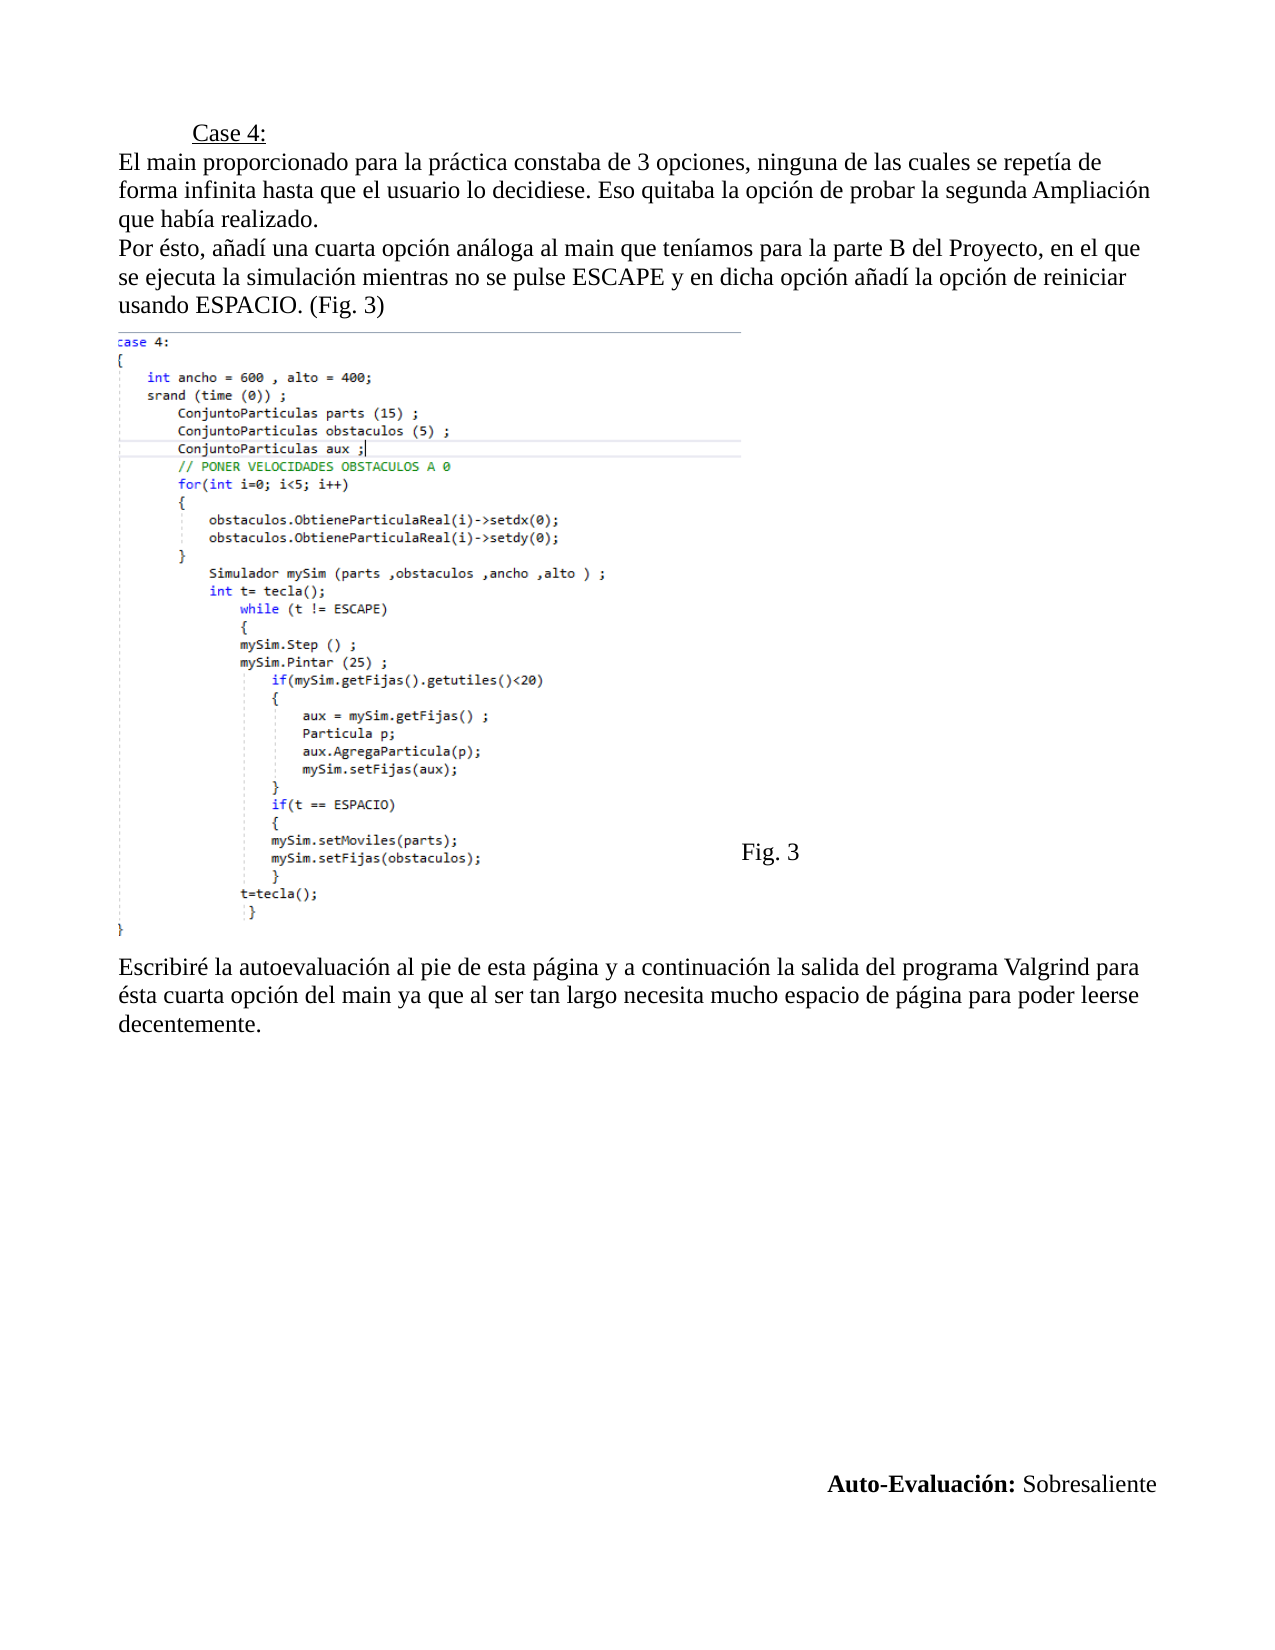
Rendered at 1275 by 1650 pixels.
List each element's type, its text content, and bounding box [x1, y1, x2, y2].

text Fig. 3 [742, 837, 1157, 866]
text El main proporcionado para la práctica constaba de 3 opciones, ninguna de las cuales se repetía de forma infinita hasta que el usuario lo decidiese. Eso quitaba la opción de probar la segunda Ampliación que había realizado. [118, 147, 1157, 233]
text Case 4: [118, 118, 1157, 147]
picture [118, 332, 742, 936]
text Por ésto, añadí una cuarta opción análoga al main que teníamos para la parte B del Proyecto, en el que se ejecuta la simulación mientras no se pulse ESCAPE y en dicha opción añadí la opción de reiniciar usando ESPACIO. (Fig. 3) [118, 233, 1157, 319]
text Escribiré la autoevaluación al pie de esta página y a continuación la salida del programa Valgrind para ésta cuarta opción del main ya que al ser tan largo necesita mucho espacio de página para poder leerse decentemente. [118, 952, 1157, 1038]
text Auto-Evaluación: Sobresaliente [118, 1469, 1157, 1498]
